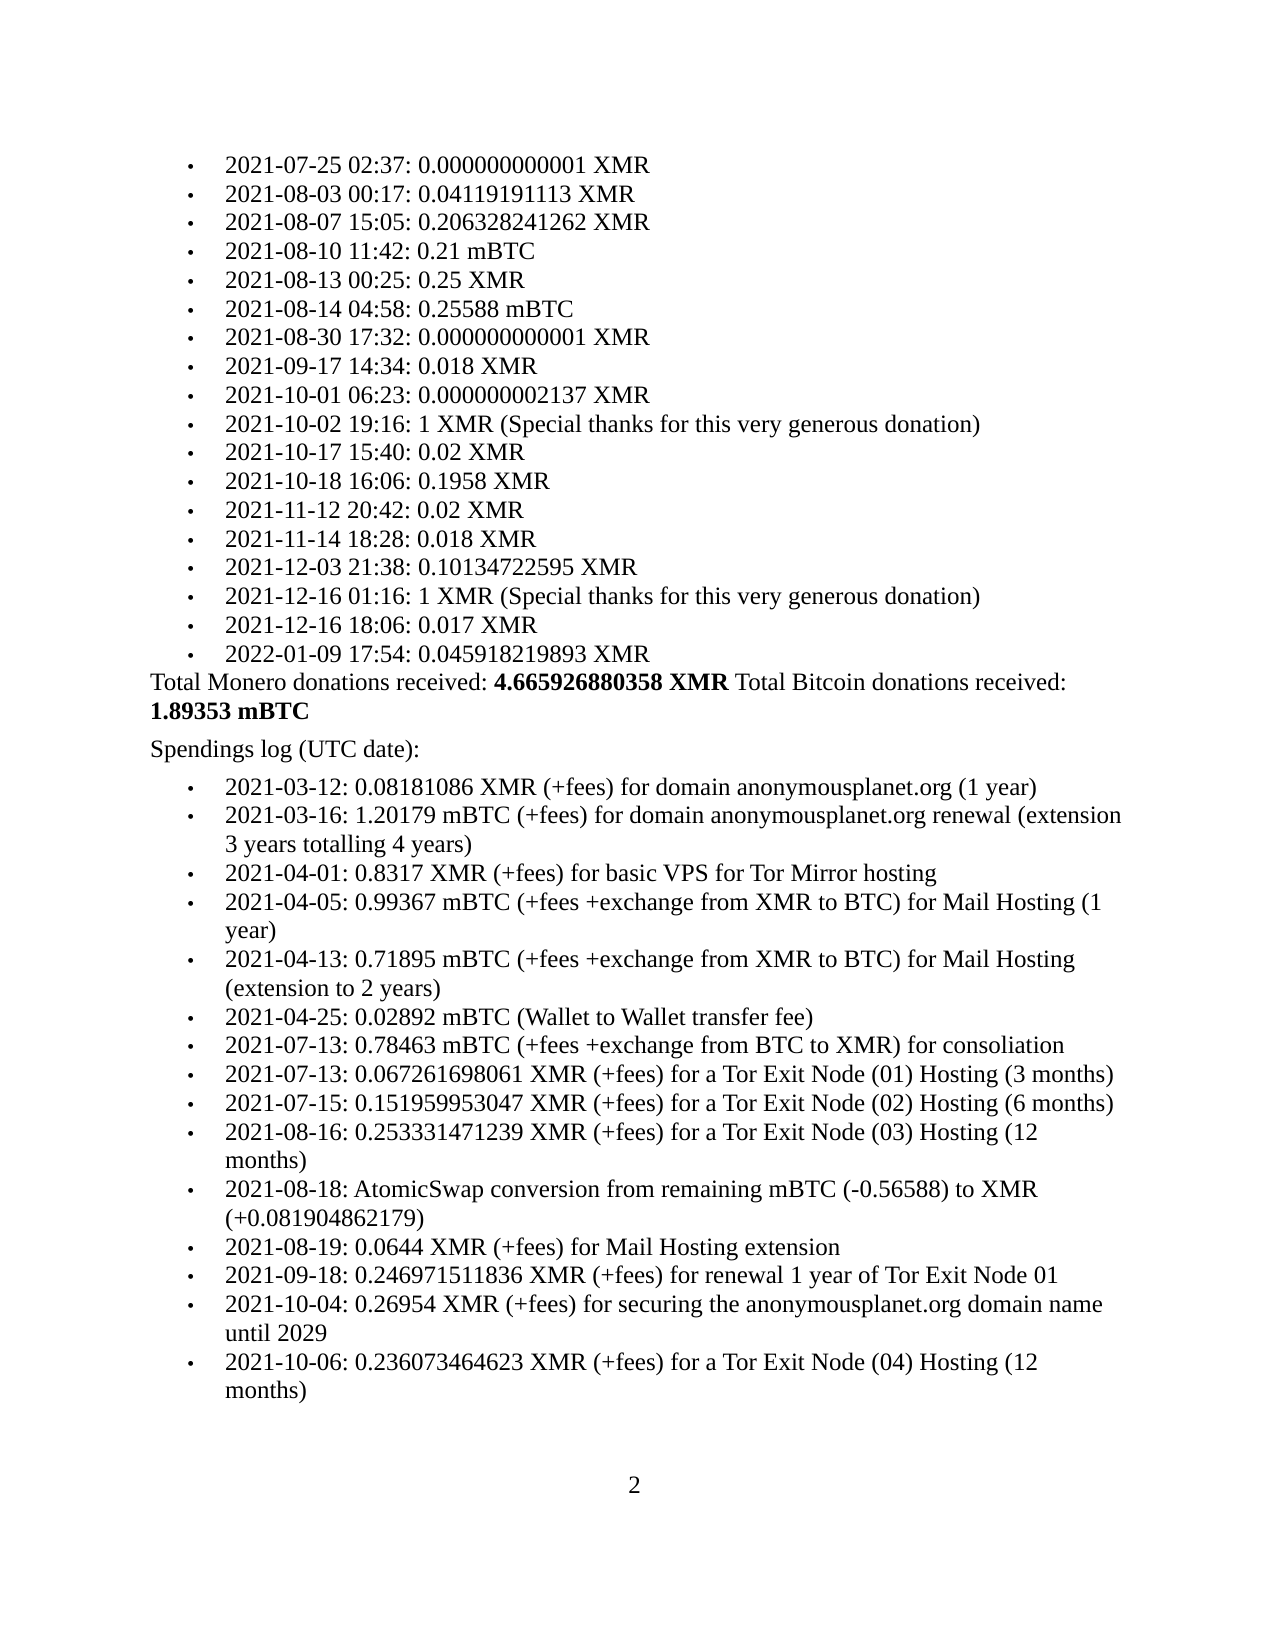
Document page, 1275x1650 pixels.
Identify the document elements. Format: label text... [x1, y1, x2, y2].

list 2021-10-06: 0.236073464623 XMR (+fees) for a Tor Exit Node (04) Hosting (12 months) [187, 1347, 1125, 1404]
list 2021-12-16 01:16: 1 XMR (Special thanks for this very generous donation) [187, 581, 1125, 610]
list 2021-08-13 00:25: 0.25 XMR [187, 265, 1125, 294]
list 2021-07-25 02:37: 0.000000000001 XMR [187, 150, 1125, 179]
list 2021-03-16: 1.20179 mBTC (+fees) for domain anonymousplanet.org renewal (extension 3 years totalling 4 years) [187, 800, 1125, 858]
list 2021-10-17 15:40: 0.02 XMR [187, 437, 1125, 466]
list 2021-07-13: 0.067261698061 XMR (+fees) for a Tor Exit Node (01) Hosting (3 months) [187, 1059, 1125, 1088]
list 2021-10-18 16:06: 0.1958 XMR [187, 466, 1125, 495]
list 2021-11-12 20:42: 0.02 XMR [187, 495, 1125, 524]
list 2022-01-09 17:54: 0.045918219893 XMR [187, 639, 1125, 667]
list 2021-12-16 18:06: 0.017 XMR [187, 610, 1125, 639]
list 2021-08-03 00:17: 0.04119191113 XMR [187, 179, 1125, 207]
list 2021-07-13: 0.78463 mBTC (+fees +exchange from BTC to XMR) for consoliation [187, 1030, 1125, 1059]
list 2021-08-10 11:42: 0.21 mBTC [187, 236, 1125, 265]
text Total Monero donations received: 4.665926880358 XMR Total Bitcoin donations received: 1.89353 mBTC [150, 667, 1125, 725]
list 2021-04-01: 0.8317 XMR (+fees) for basic VPS for Tor Mirror hosting [187, 858, 1125, 887]
list 2021-08-30 17:32: 0.000000000001 XMR [187, 322, 1125, 351]
list 2021-07-15: 0.151959953047 XMR (+fees) for a Tor Exit Node (02) Hosting (6 months) [187, 1088, 1125, 1117]
list 2021-08-07 15:05: 0.206328241262 XMR [187, 207, 1125, 236]
list 2021-08-19: 0.0644 XMR (+fees) for Mail Hosting extension [187, 1232, 1125, 1260]
list 2021-04-05: 0.99367 mBTC (+fees +exchange from XMR to BTC) for Mail Hosting (1 year) [187, 887, 1125, 944]
list 2021-09-18: 0.246971511836 XMR (+fees) for renewal 1 year of Tor Exit Node 01 [187, 1260, 1125, 1289]
list 2021-10-02 19:16: 1 XMR (Special thanks for this very generous donation) [187, 409, 1125, 437]
list 2021-09-17 14:34: 0.018 XMR [187, 351, 1125, 380]
list 2021-08-18: AtomicSwap conversion from remaining mBTC (-0.56588) to XMR (+0.081904862179) [187, 1174, 1125, 1232]
text Spendings log (UTC date): [150, 734, 1125, 763]
list 2021-04-25: 0.02892 mBTC (Wallet to Wallet transfer fee) [187, 1002, 1125, 1030]
list 2021-08-14 04:58: 0.25588 mBTC [187, 294, 1125, 322]
list 2021-04-13: 0.71895 mBTC (+fees +exchange from XMR to BTC) for Mail Hosting (extension to 2 years) [187, 944, 1125, 1002]
list 2021-11-14 18:28: 0.018 XMR [187, 524, 1125, 552]
list 2021-10-01 06:23: 0.000000002137 XMR [187, 380, 1125, 409]
list 2021-12-03 21:38: 0.10134722595 XMR [187, 552, 1125, 581]
list 2021-08-16: 0.253331471239 XMR (+fees) for a Tor Exit Node (03) Hosting (12 months) [187, 1117, 1125, 1174]
list 2021-10-04: 0.26954 XMR (+fees) for securing the anonymousplanet.org domain name until 2029 [187, 1289, 1125, 1347]
list 2021-03-12: 0.08181086 XMR (+fees) for domain anonymousplanet.org (1 year) [187, 772, 1125, 800]
